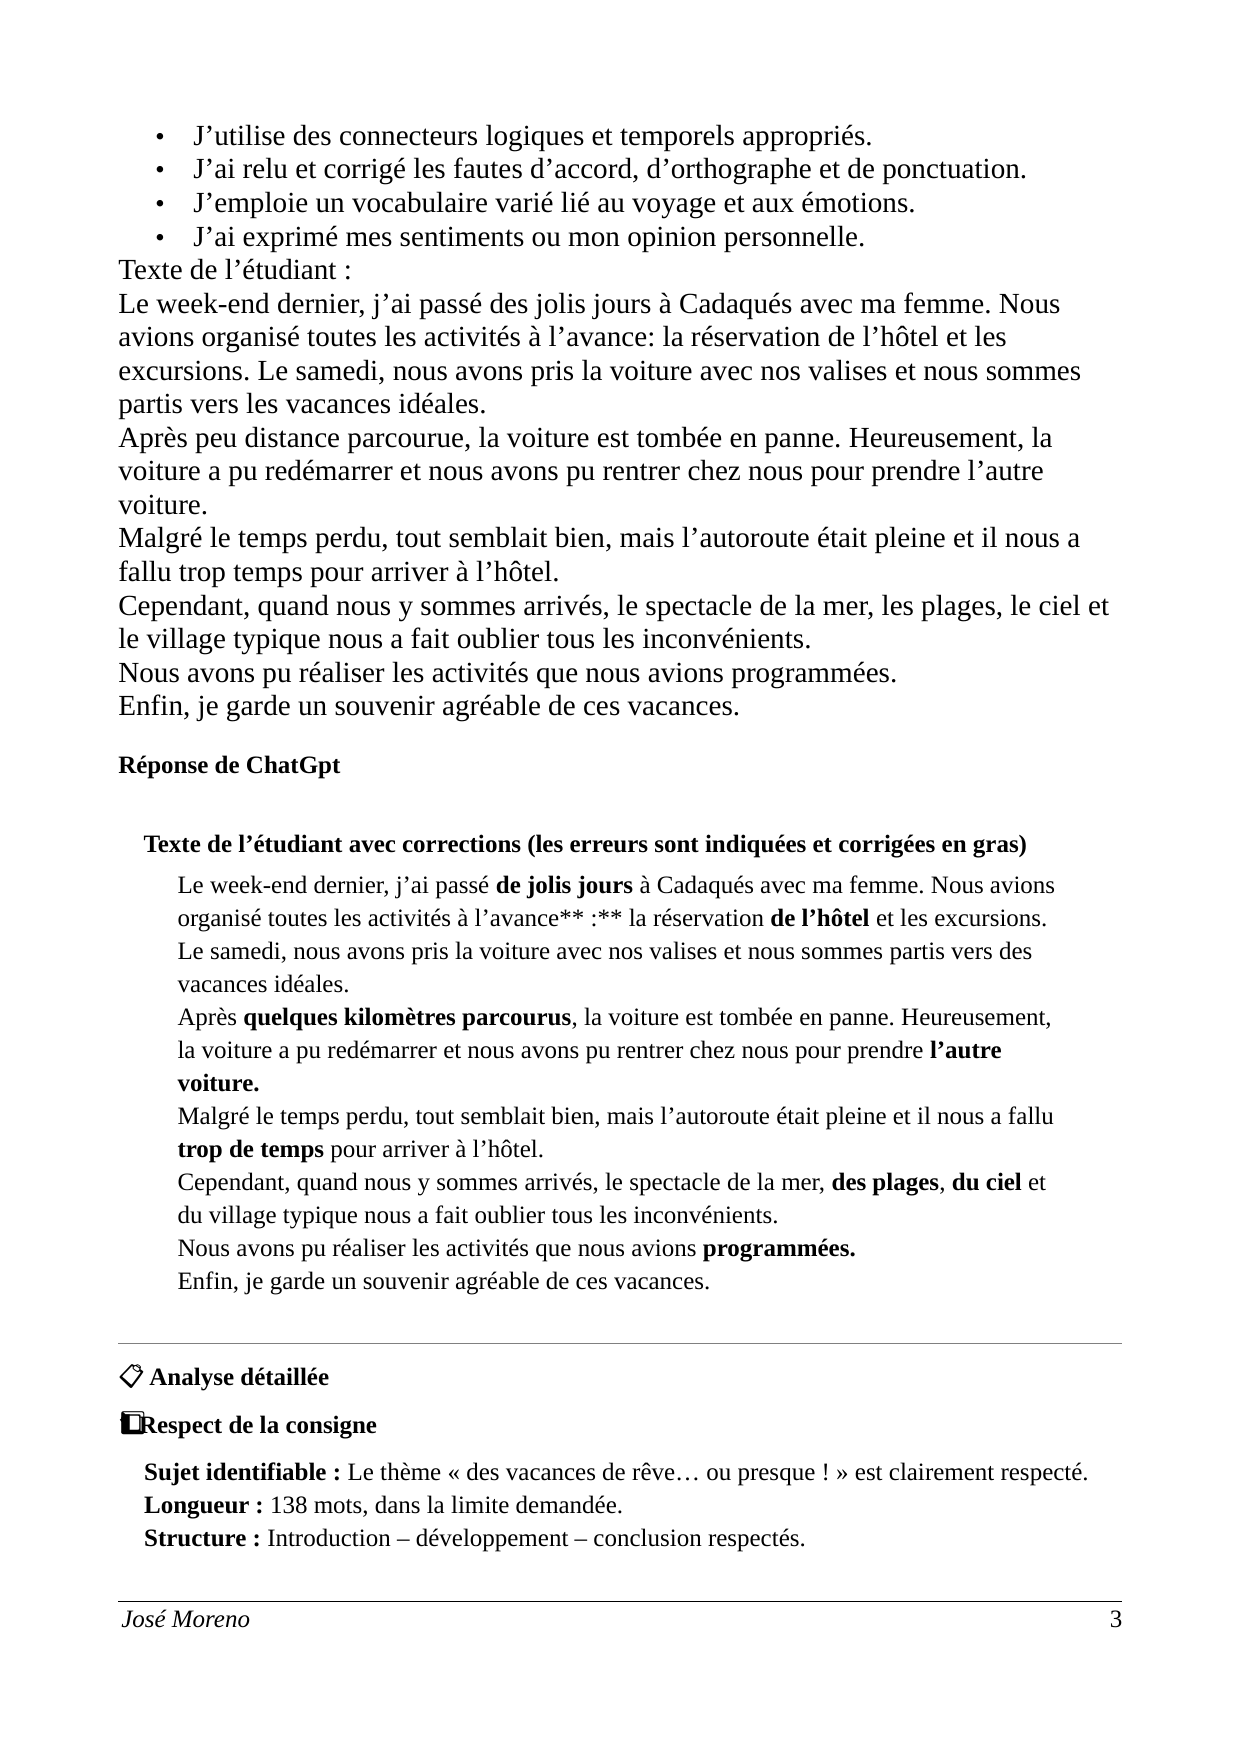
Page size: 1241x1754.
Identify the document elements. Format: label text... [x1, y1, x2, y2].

list J’utilise des connecteurs logiques et temporels appropriés. [156, 118, 1122, 152]
text Enfin, je garde un souvenir agréable de ces vacances. [118, 688, 1122, 722]
text Le week-end dernier, j’ai passé des jolis jours à Cadaqués avec ma femme. Nous avions organisé toutes les activités à l’avance: la réservation de l’hôtel et les excursions. Le samedi, nous avons pris la voiture avec nos valises et nous sommes partis vers les vacances idéales. [118, 286, 1122, 420]
text Cependant, quand nous y sommes arrivés, le spectacle de la mer, les plages, le ciel et le village typique nous a fait oublier tous les inconvénients. [118, 588, 1122, 655]
list J’ai exprimé mes sentiments ou mon opinion personnelle. [156, 219, 1122, 252]
list J’emploie un vocabulaire varié lié au voyage et aux émotions. [156, 185, 1122, 219]
text Après peu distance parcourue, la voiture est tombée en panne. Heureusement, la voiture a pu redémarrer et nous avons pu rentrer chez nous pour prendre l’autre voiture. [118, 420, 1122, 521]
subtitle 🧾 Texte de l’étudiant avec corrections (les erreurs sont indiquées et corrigées en gras) [118, 829, 1122, 858]
text Texte de l’étudiant : [118, 252, 1122, 286]
list J’ai relu et corrigé les fautes d’accord, d’orthographe et de ponctuation. [156, 152, 1122, 185]
subtitle 📋 Analyse détaillée [118, 1362, 1122, 1391]
text Malgré le temps perdu, tout semblait bien, mais l’autoroute était pleine et il nous a fallu trop temps pour arriver à l’hôtel. [118, 521, 1122, 588]
text ✅ Sujet identifiable : Le thème « des vacances de rêve… ou presque ! » est clairement respecté. ✅ Longueur : 138 mots, dans la limite demandée. ✅ Structure : Introduction – développement – conclusion respectés. [118, 1457, 1122, 1552]
text Le week-end dernier, j’ai passé de jolis jours à Cadaqués avec ma femme. Nous avions organisé toutes les activités à l’avance** :** la réservation de l’hôtel et les excursions. Le samedi, nous avons pris la voiture avec nos valises et nous sommes partis vers des vacances idéales. Après quelques kilomètres parcourus, la voiture est tombée en panne. Heureusement, la voiture a pu redémarrer et nous avons pu rentrer chez nous pour prendre l’autre voiture. Malgré le temps perdu, tout semblait bien, mais l’autoroute était pleine et il nous a fallu trop de temps pour arriver à l’hôtel. Cependant, quand nous y sommes arrivés, le spectacle de la mer, des plages, du ciel et du village typique nous a fait oublier tous les inconvénients. Nous avons pu réaliser les activités que nous avions programmées. Enfin, je garde un souvenir agréable de ces vacances. [177, 870, 1063, 1295]
text Nous avons pu réaliser les activités que nous avions programmées. [118, 655, 1122, 688]
text Réponse de ChatGpt [118, 751, 1122, 779]
subtitle 1️⃣ Respect de la consigne [118, 1410, 1122, 1438]
